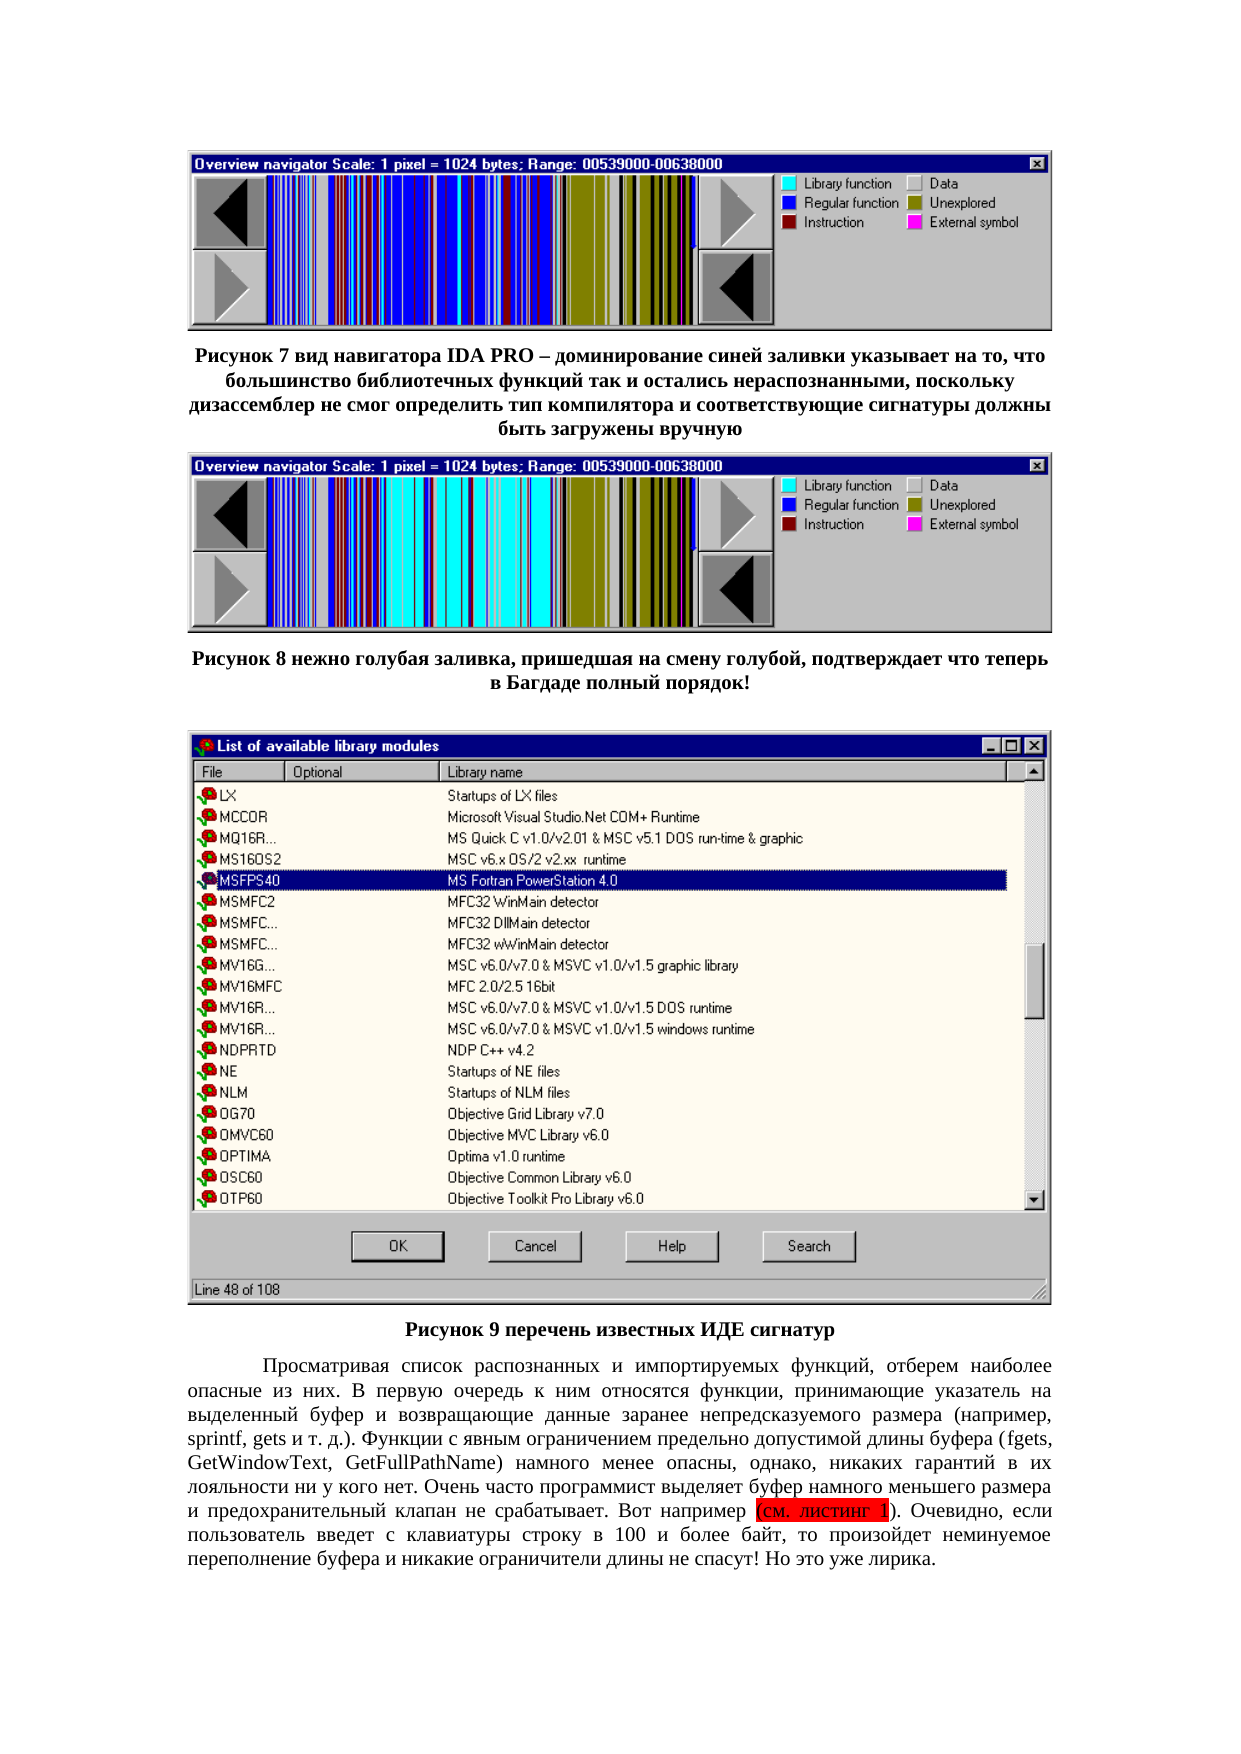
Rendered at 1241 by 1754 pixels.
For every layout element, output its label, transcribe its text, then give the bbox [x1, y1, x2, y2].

text Просматривая список распознанных и импортируемых функций, отберем наиболее опасные из них. В первую очередь к ним относятся функции, принимающие указатель на выделенный буфер и возвращающие данные заранее непредсказуемого размера (например, sprintf, gets и т. д.). Функции с явным ограничением предельно допустимой длины буфера (fgets, GetWindowText, GetFullPathName) намного менее опасны, однако, никаких гарантий в их лояльности ни у кого нет. Очень часто программист выделяет буфер намного меньшего размера и предохранительный клапан не срабатывает. Вот например (см. листинг 1). Очевидно, если пользователь введет с клавиатуры строку в 100 и более байт, то произойдет неминуемое переполнение буфера и никакие ограничители длины не спасут! Но это уже лирика. [187, 1353, 1053, 1570]
picture [187, 730, 1052, 1305]
text Рисунок 8 нежно голубая заливка, пришедшая на смену голубой, подтверждает что теперь в Багдаде полный порядок! [187, 646, 1053, 694]
text Рисунок 7 вид навигатора IDA PRO – доминирование синей заливки указывает на то, что большинство библиотечных функций так и остались нераспознанными, поскольку дизассемблер не смог определить тип компилятора и соответствующие сигнатуры должны быть загружены вручную [187, 343, 1053, 440]
picture [187, 150, 1053, 331]
picture [187, 452, 1053, 633]
text Рисунок 9 перечень известных ИДЕ сигнатур [187, 1317, 1053, 1341]
